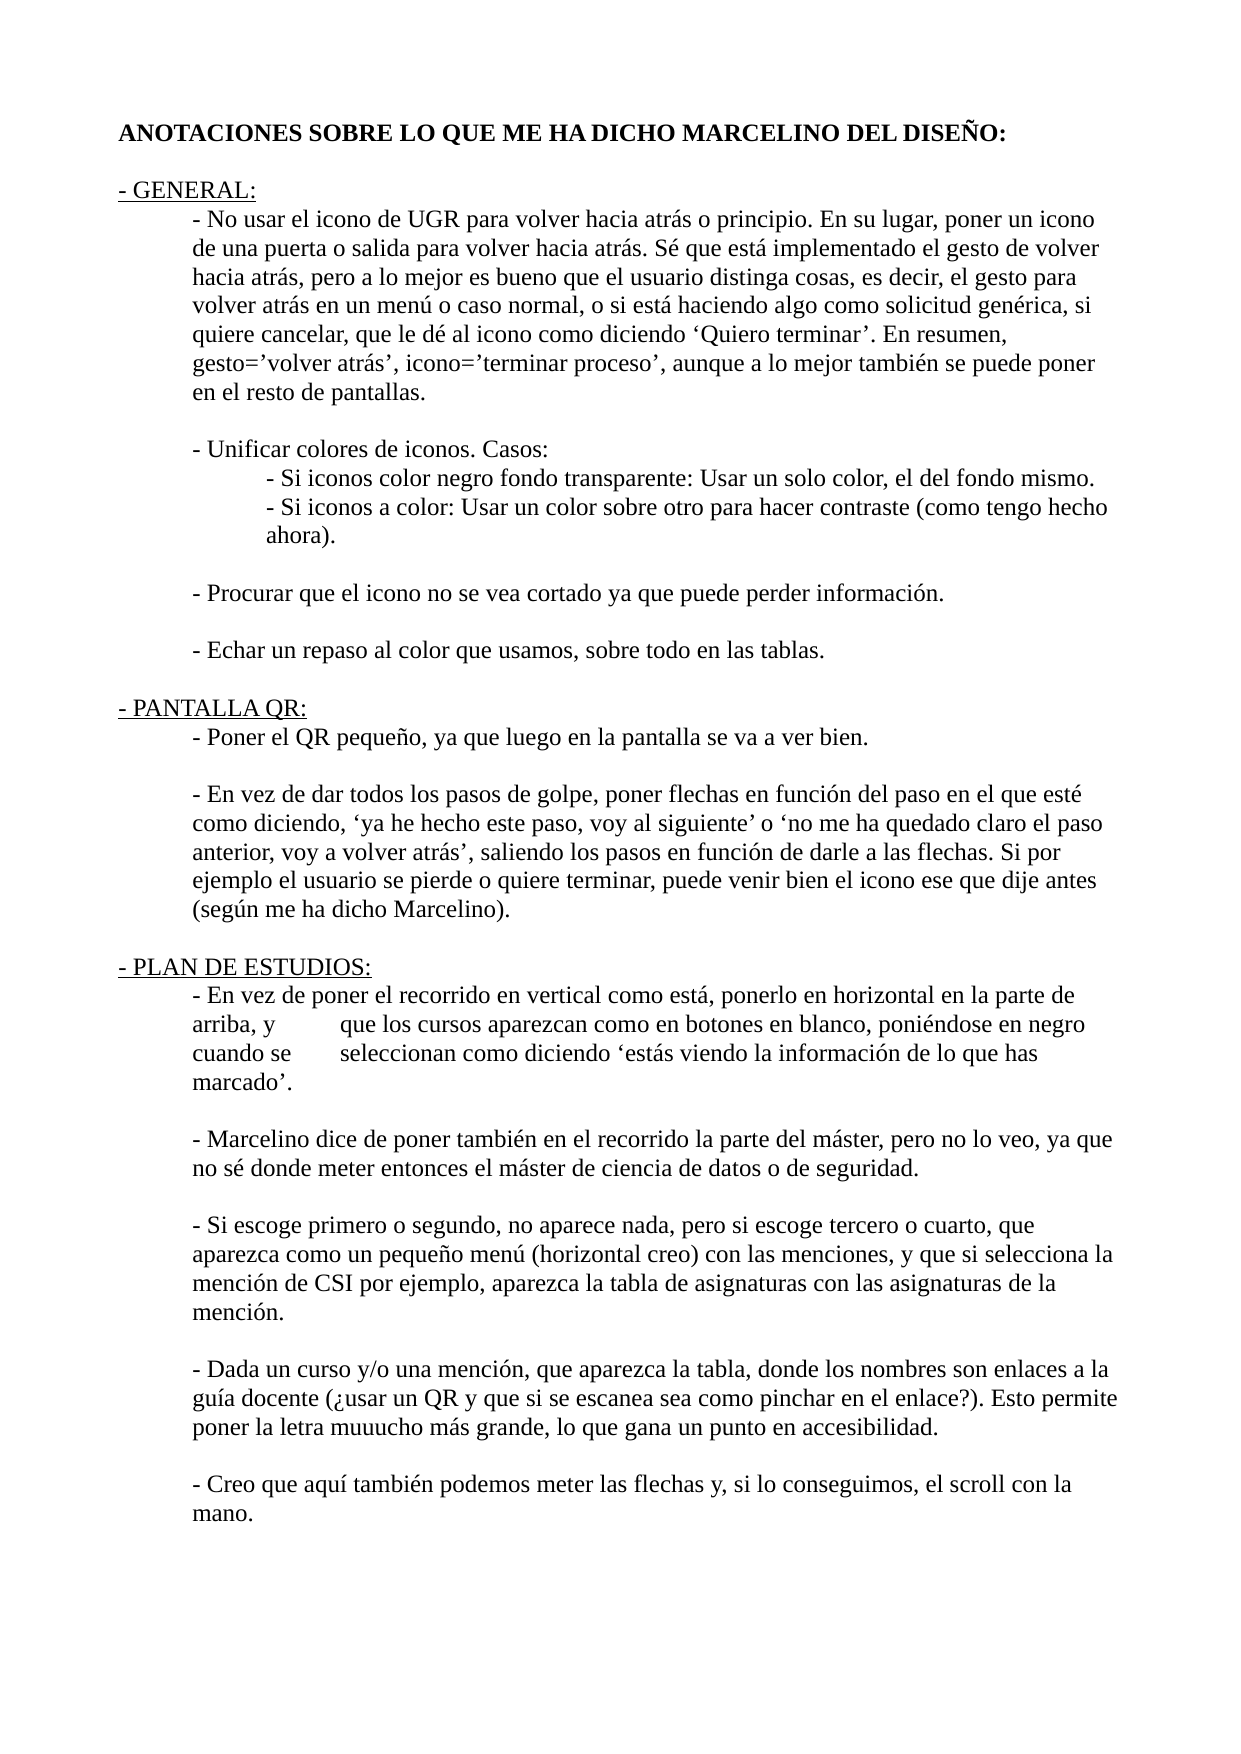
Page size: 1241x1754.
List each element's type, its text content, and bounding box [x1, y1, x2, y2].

text - Creo que aquí también podemos meter las flechas y, si lo conseguimos, el scroll con la mano. [118, 1469, 1122, 1527]
text - Si iconos a color: Usar un color sobre otro para hacer contraste (como tengo hecho ahora). [118, 492, 1122, 549]
text - Si iconos color negro fondo transparente: Usar un solo color, el del fondo mismo. [118, 463, 1122, 492]
text - PLAN DE ESTUDIOS: [118, 952, 1122, 981]
text - En vez de poner el recorrido en vertical como está, ponerlo en horizontal en la parte de arriba, y que los cursos aparezcan como en botones en blanco, poniéndose en negro cuando se seleccionan como diciendo ‘estás viendo la información de lo que has marcado’. [118, 981, 1122, 1096]
text - Si escoge primero o segundo, no aparece nada, pero si escoge tercero o cuarto, que aparezca como un pequeño menú (horizontal creo) con las menciones, y que si selecciona la mención de CSI por ejemplo, aparezca la tabla de asignaturas con las asignaturas de la mención. [118, 1211, 1122, 1326]
text - Echar un repaso al color que usamos, sobre todo en las tablas. [118, 636, 1122, 664]
text - No usar el icono de UGR para volver hacia atrás o principio. En su lugar, poner un icono de una puerta o salida para volver hacia atrás. Sé que está implementado el gesto de volver hacia atrás, pero a lo mejor es bueno que el usuario distinga cosas, es decir, el gesto para volver atrás en un menú o caso normal, o si está haciendo algo como solicitud genérica, si quiere cancelar, que le dé al icono como diciendo ‘Quiero terminar’. En resumen, gesto=’volver atrás’, icono=’terminar proceso’, aunque a lo mejor también se puede poner en el resto de pantallas. [118, 204, 1122, 406]
text - PANTALLA QR: [118, 693, 1122, 722]
text ANOTACIONES SOBRE LO QUE ME HA DICHO MARCELINO DEL DISEÑO: [118, 118, 1122, 147]
text - Poner el QR pequeño, ya que luego en la pantalla se va a ver bien. [118, 722, 1122, 751]
text - Unificar colores de iconos. Casos: [118, 434, 1122, 463]
text - GENERAL: [118, 176, 1122, 204]
text - Marcelino dice de poner también en el recorrido la parte del máster, pero no lo veo, ya que no sé donde meter entonces el máster de ciencia de datos o de seguridad. [118, 1124, 1122, 1182]
text - Procurar que el icono no se vea cortado ya que puede perder información. [118, 578, 1122, 607]
text - Dada un curso y/o una mención, que aparezca la tabla, donde los nombres son enlaces a la guía docente (¿usar un QR y que si se escanea sea como pinchar en el enlace?). Esto permite poner la letra muuucho más grande, lo que gana un punto en accesibilidad. [118, 1354, 1122, 1441]
text - En vez de dar todos los pasos de golpe, poner flechas en función del paso en el que esté como diciendo, ‘ya he hecho este paso, voy al siguiente’ o ‘no me ha quedado claro el paso anterior, voy a volver atrás’, saliendo los pasos en función de darle a las flechas. Si por ejemplo el usuario se pierde o quiere terminar, puede venir bien el icono ese que dije antes (según me ha dicho Marcelino). [118, 779, 1122, 923]
